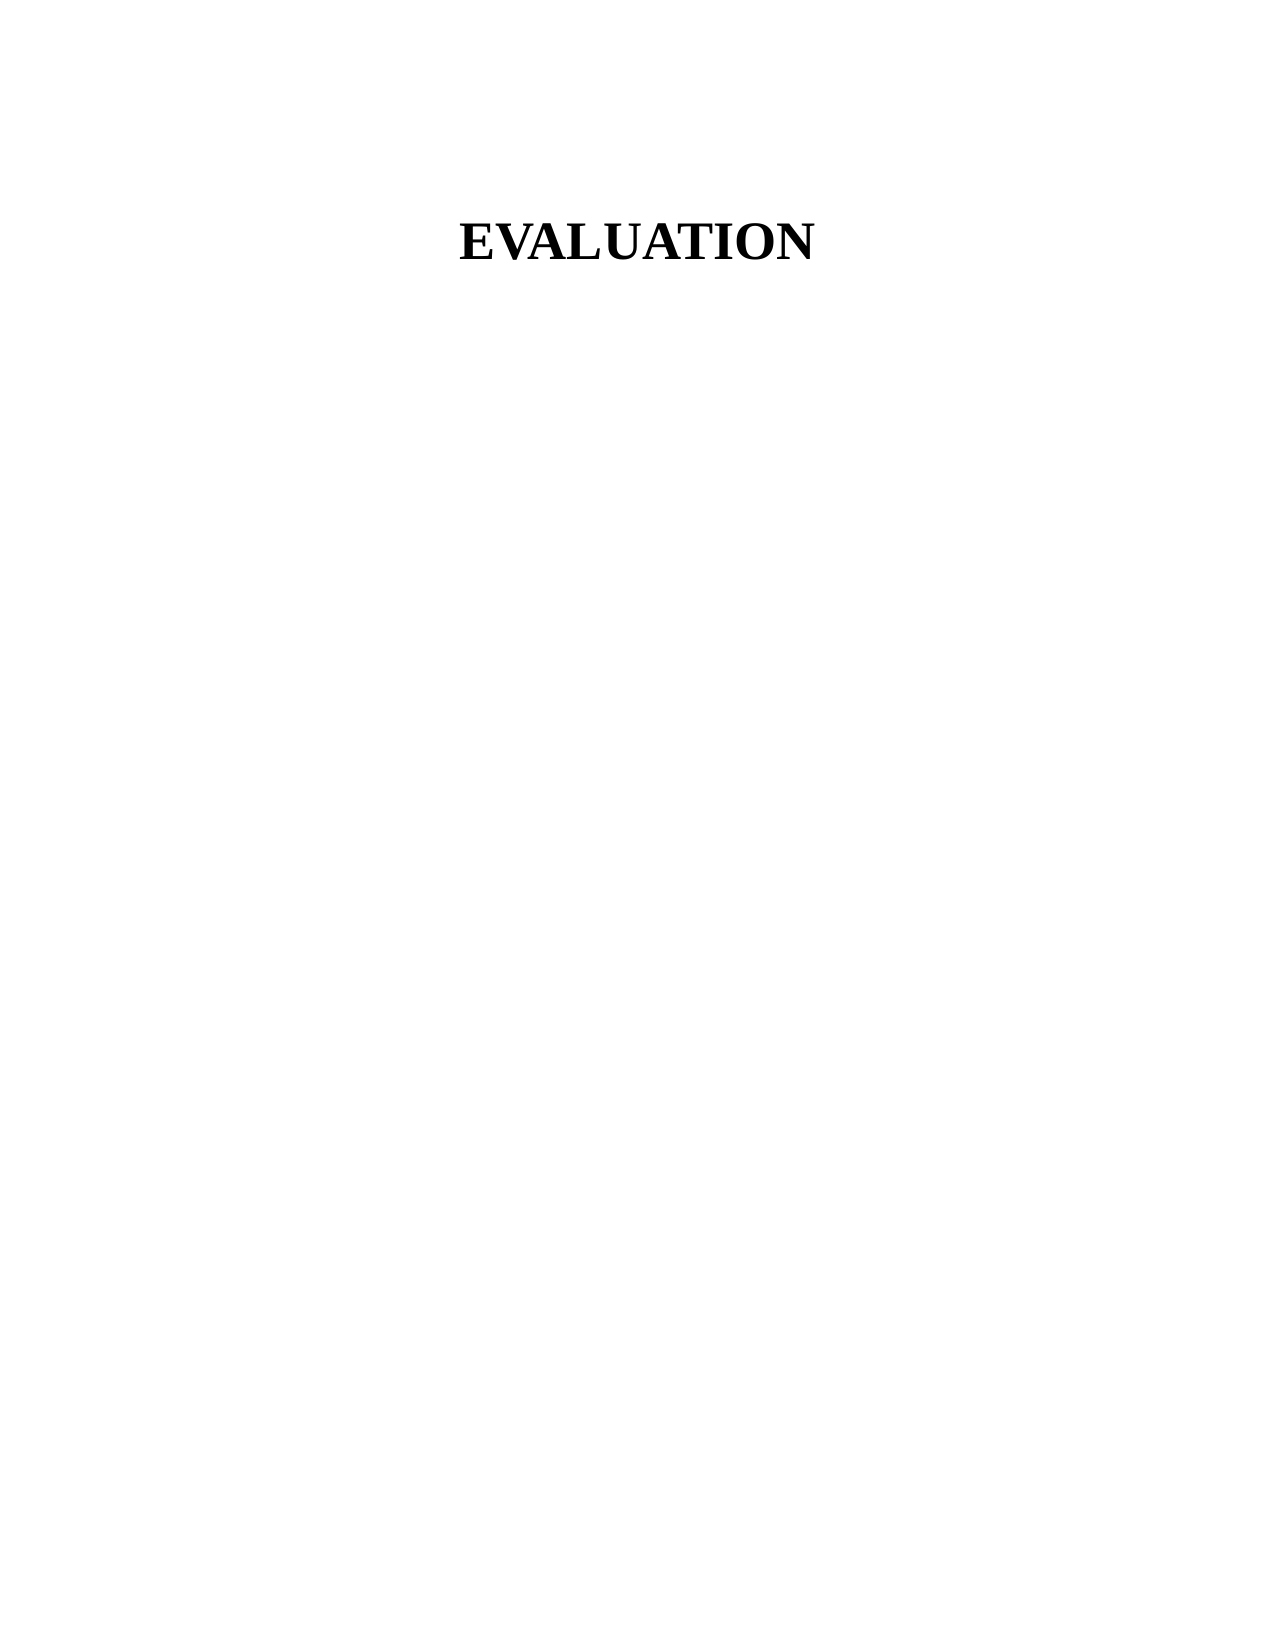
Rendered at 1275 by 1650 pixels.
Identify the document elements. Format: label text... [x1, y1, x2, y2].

text EVALUATION [118, 209, 1157, 271]
